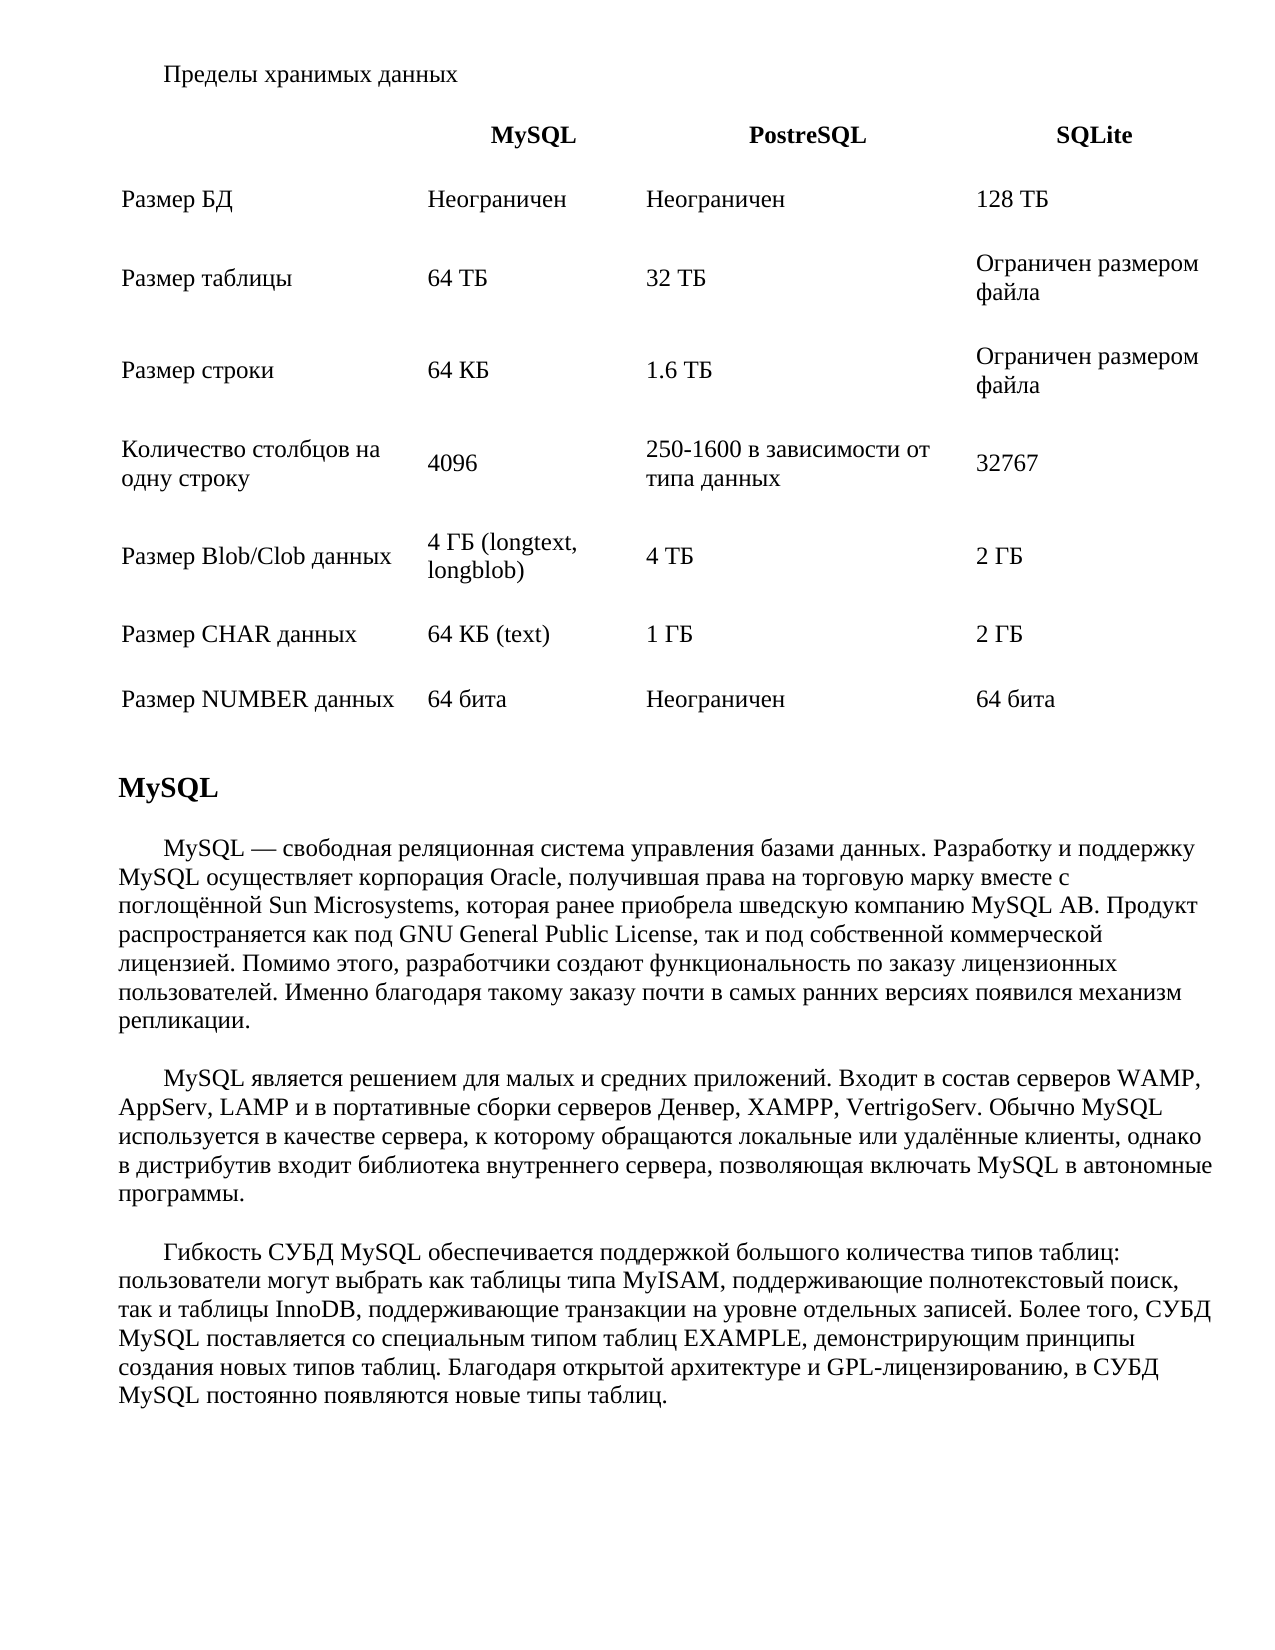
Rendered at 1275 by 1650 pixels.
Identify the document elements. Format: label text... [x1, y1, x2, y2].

table_cell 4 ТБ [643, 524, 973, 617]
table_cell 32 ТБ [643, 245, 973, 338]
text MySQL — свободная реляционная система управления базами данных. Разработку и поддержку MySQL осуществляет корпорация Oracle, получившая права на торговую марку вместе с поглощённой Sun Microsystems, которая ранее приобрела шведскую компанию MySQL AB. Продукт распространяется как под GNU General Public License, так и под собственной коммерческой лицензией. Помимо этого, разработчики создают функциональность по заказу лицензионных пользователей. Именно благодаря такому заказу почти в самых ранних версиях появился механизм репликации. [118, 833, 1216, 1034]
table_cell Размер таблицы [118, 245, 424, 338]
table_cell Количество столбцов на одну строку [118, 431, 424, 524]
text Пределы хранимых данных [118, 59, 1216, 88]
table_cell 64 ТБ [424, 245, 643, 338]
table_cell Ограничен размером файла [973, 338, 1216, 431]
table_cell 2 ГБ [973, 617, 1216, 681]
table_cell Неограничен [643, 681, 973, 745]
table_cell 2 ГБ [973, 524, 1216, 617]
table_cell Размер БД [118, 181, 424, 245]
table_header PostreSQL [643, 117, 973, 181]
text MySQL является решением для малых и средних приложений. Входит в состав серверов WAMP, AppServ, LAMP и в портативные сборки серверов Денвер, XAMPP, VertrigoServ. Обычно MySQL используется в качестве сервера, к которому обращаются локальные или удалённые клиенты, однако в дистрибутив входит библиотека внутреннего сервера, позволяющая включать MySQL в автономные программы. [118, 1063, 1216, 1207]
table_cell 64 КБ (text) [424, 617, 643, 681]
table_cell 64 КБ [424, 338, 643, 431]
table_cell 64 бита [973, 681, 1216, 745]
table_header [118, 117, 424, 181]
table_cell Размер NUMBER данных [118, 681, 424, 745]
table_cell 1.6 ТБ [643, 338, 973, 431]
table_cell Неограничен [643, 181, 973, 245]
table_cell 128 ТБ [973, 181, 1216, 245]
table_cell Размер строки [118, 338, 424, 431]
table_cell 64 бита [424, 681, 643, 745]
table_cell Размер Blob/Clob данных [118, 524, 424, 617]
table_cell 1 ГБ [643, 617, 973, 681]
table_cell 4 ГБ (longtext, longblob) [424, 524, 643, 617]
table_cell Неограничен [424, 181, 643, 245]
table_cell Размер CHAR данных [118, 617, 424, 681]
table_cell 250-1600 в зависимости от типа данных [643, 431, 973, 524]
subtitle MySQL [118, 770, 1216, 803]
text Гибкость СУБД MySQL обеспечивается поддержкой большого количества типов таблиц: пользователи могут выбрать как таблицы типа MyISAM, поддерживающие полнотекстовый поиск, так и таблицы InnoDB, поддерживающие транзакции на уровне отдельных записей. Более того, СУБД MySQL поставляется со специальным типом таблиц EXAMPLE, демонстрирующим принципы создания новых типов таблиц. Благодаря открытой архитектуре и GPL-лицензированию, в СУБД MySQL постоянно появляются новые типы таблиц. [118, 1237, 1216, 1409]
table_cell Ограничен размером файла [973, 245, 1216, 338]
table_header MySQL [424, 117, 643, 181]
table_cell 4096 [424, 431, 643, 524]
table_header SQLite [973, 117, 1216, 181]
table_cell 32767 [973, 431, 1216, 524]
